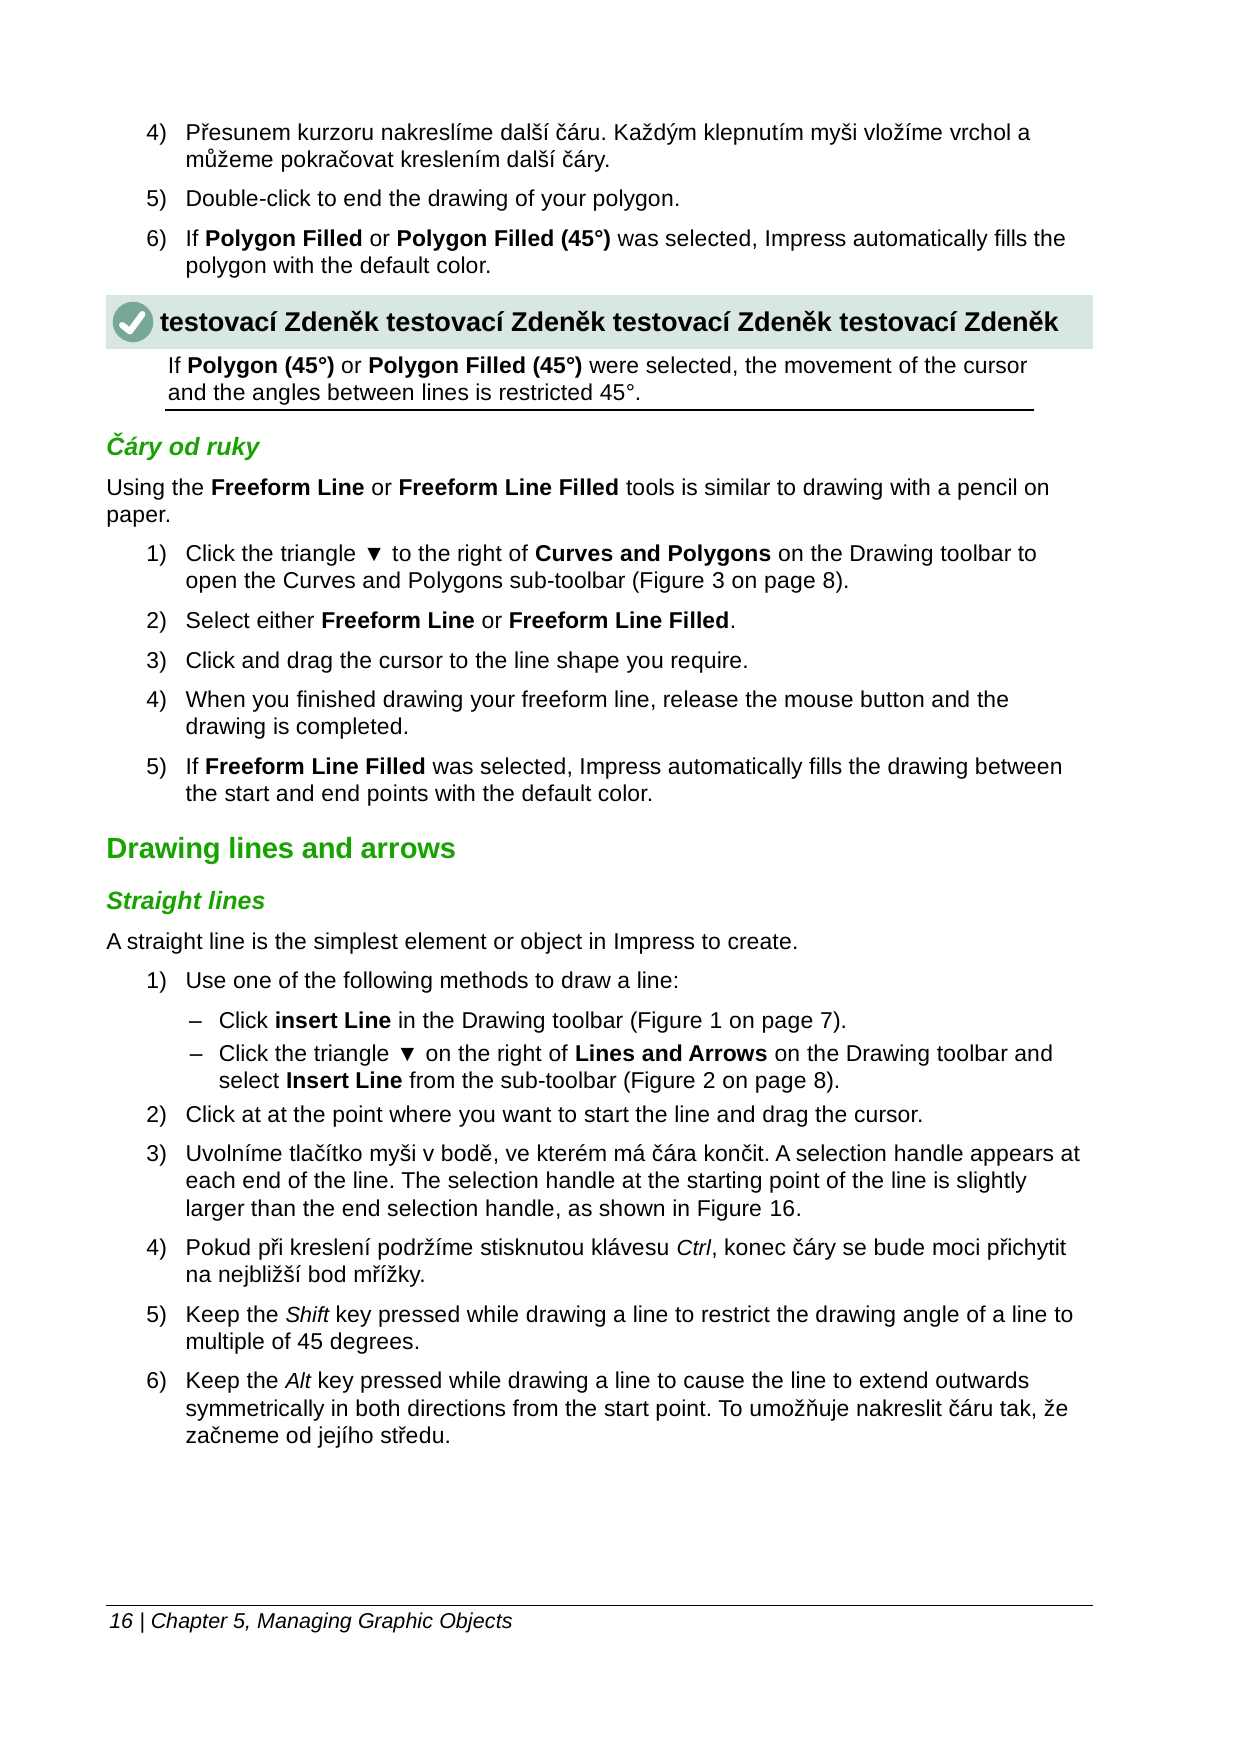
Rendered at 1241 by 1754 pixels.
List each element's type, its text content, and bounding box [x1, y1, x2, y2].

list When you finished drawing your freeform line, release the mouse button and the drawing is completed. [167, 686, 1093, 740]
subtitle Čáry od ruky [106, 432, 1093, 461]
list Click the triangle ▼ on the right of Lines and Arrows on the Drawing toolbar and select Insert Line from the sub-toolbar (Figure 2 on page 7). [189, 1040, 1093, 1094]
text If Polygon (45°) or Polygon Filled (45°) were selected, the movement of the cursor and the angles between lines is restricted 45°. [164, 349, 1034, 411]
list Keep the Alt key pressed while drawing a line to cause the line to extend outwards symmetrically in both directions from the start point. To umožňuje nakreslit čáru tak, že začneme od jejího středu. [167, 1367, 1093, 1448]
subtitle Straight lines [106, 886, 1093, 915]
subtitle Drawing lines and arrows [106, 831, 1093, 865]
list Select either Freeform Line or Freeform Line Filled. [167, 606, 1093, 633]
list Double-click to end the drawing of your polygon. [167, 185, 1093, 212]
list Přesunem kurzoru nakreslíme další čáru. Každým klepnutím myši vložíme vrchol a můžeme pokračovat kreslením další čáry. [167, 118, 1093, 172]
list Pokud při kreslení podržíme stisknutou klávesu Ctrl, konec čáry se bude moci přichytit na nejbližší bod mřížky. [167, 1233, 1093, 1288]
text A straight line is the simplest element or object in Impress to create. [106, 927, 1093, 954]
list Click and drag the cursor to the line shape you require. [167, 646, 1093, 673]
list Uvolníme tlačítko myši v bodě, ve kterém má čára končit. A selection handle appears at each end of the line. The selection handle at the starting point of the line is slightly larger than the end selection handle, as shown in Figure 16. [167, 1140, 1093, 1221]
list Click the triangle ▼ to the right of Curves and Polygons on the Drawing toolbar to open the Curves and Polygons sub-toolbar (Figure 3 on page 7). [167, 540, 1093, 594]
text Using the Freeform Line or Freeform Line Filled tools is similar to drawing with a pencil on paper. [106, 473, 1093, 527]
list If Polygon Filled or Polygon Filled (45°) was selected, Impress automatically fills the polygon with the default color. [167, 224, 1093, 278]
list Click insert Line in the Drawing toolbar (Figure 1 on page 6). [189, 1006, 1093, 1033]
list Keep the Shift key pressed while drawing a line to restrict the drawing angle of a line to multiple of 45 degrees. [167, 1300, 1093, 1354]
list If Freeform Line Filled was selected, Impress automatically fills the drawing between the start and end points with the default color. [167, 752, 1093, 806]
list Use one of the following methods to draw a line: [167, 967, 1093, 994]
list Click at at the point where you want to start the line and drag the cursor. [167, 1100, 1093, 1127]
subtitle testovací Zdeněk testovací Zdeněk testovací Zdeněk testovací Zdeněk [106, 295, 1093, 349]
